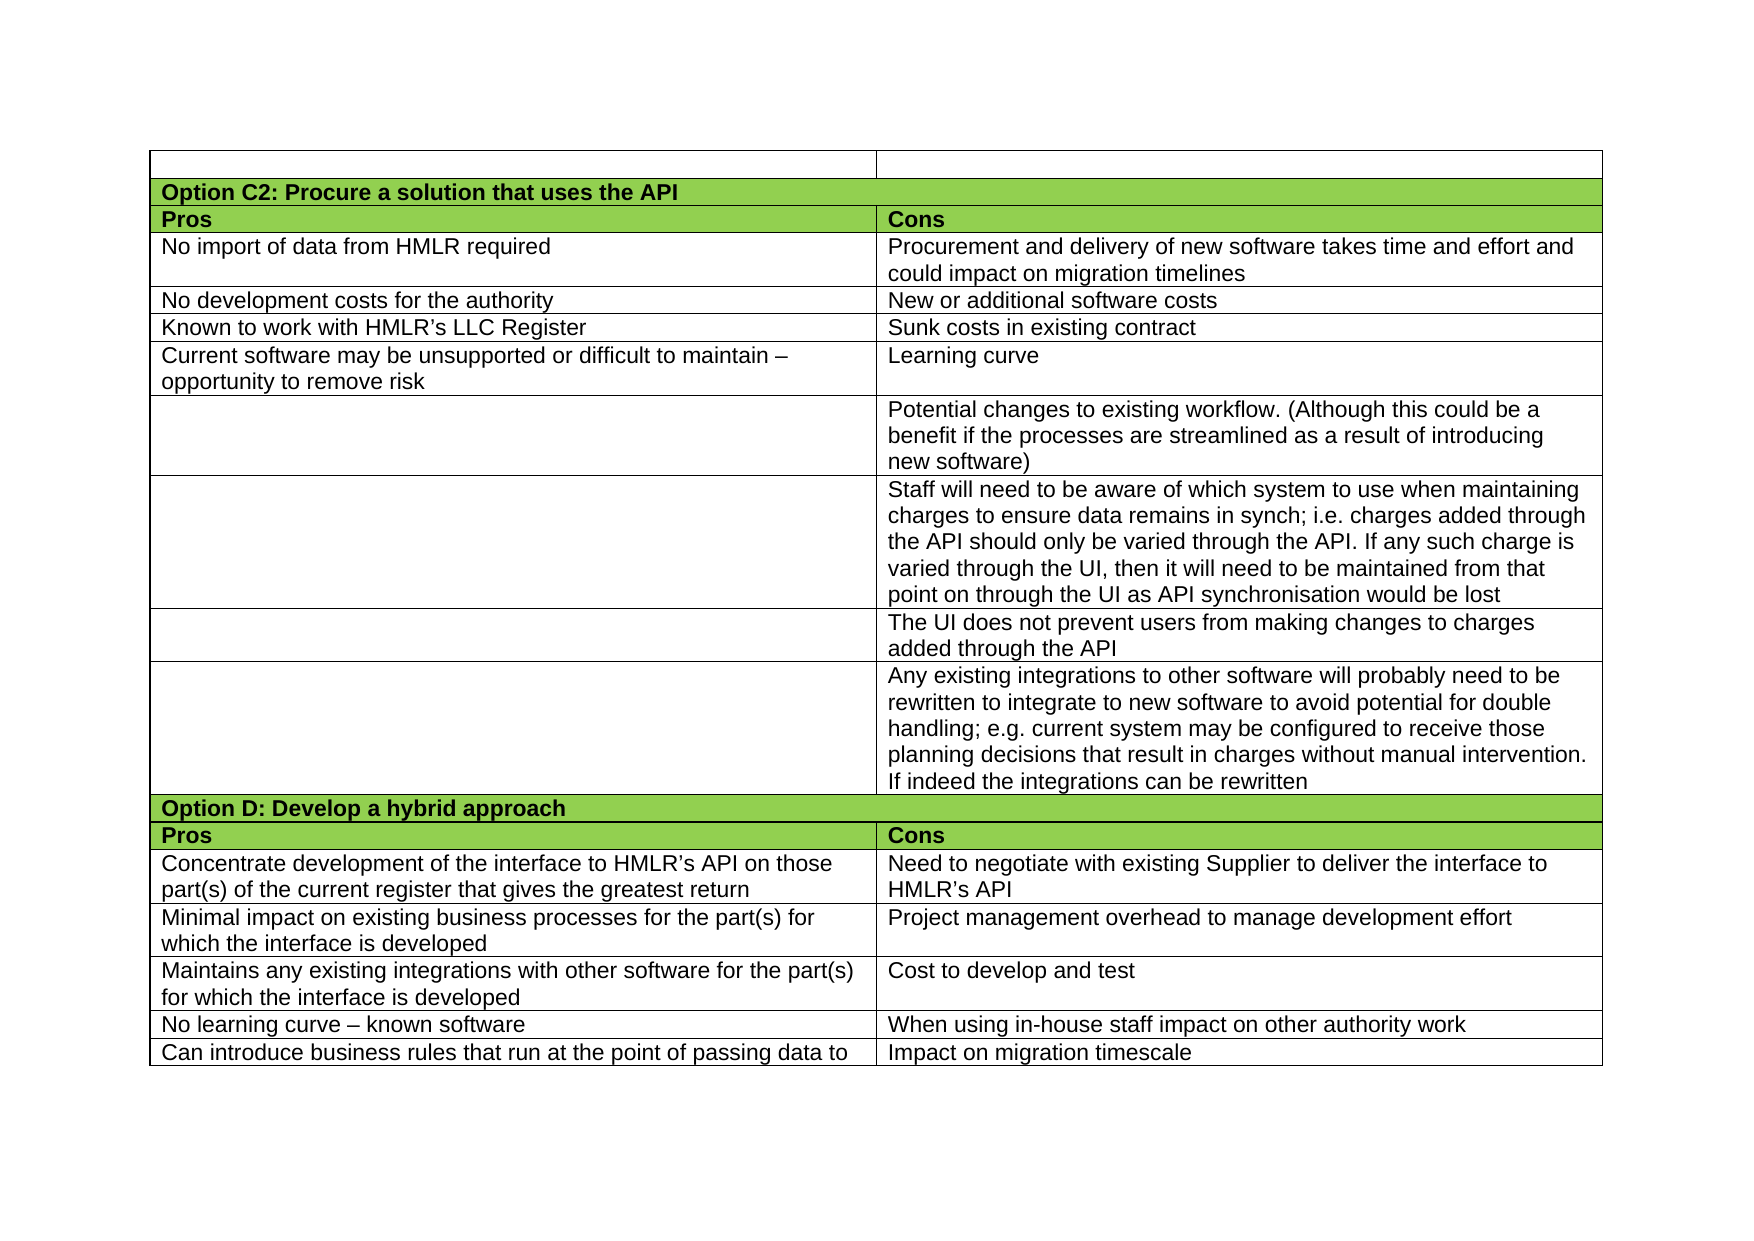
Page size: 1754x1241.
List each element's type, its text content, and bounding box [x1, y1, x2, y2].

table_cell Cost to develop and test [877, 957, 1602, 1010]
table_cell Pros [151, 206, 876, 232]
table_cell Sunk costs in existing contract [877, 314, 1602, 341]
table_cell No learning curve – known software [151, 1011, 876, 1037]
table_cell Project management overhead to manage development effort [877, 904, 1602, 956]
table_cell [151, 662, 876, 794]
table_cell [151, 609, 876, 661]
table_cell Pros [151, 823, 876, 849]
table_cell Cons [877, 823, 1602, 849]
table_cell The UI does not prevent users from making changes to charges added through the API [877, 609, 1602, 661]
table_cell When using in-house staff impact on other authority work [877, 1011, 1602, 1037]
table_cell Maintains any existing integrations with other software for the part(s) for which the interface is developed [151, 957, 876, 1010]
table_cell [877, 151, 1602, 177]
table_cell Minimal impact on existing business processes for the part(s) for which the interface is developed [151, 904, 876, 956]
table_cell No import of data from HMLR required [151, 233, 876, 286]
table_cell New or additional software costs [877, 287, 1602, 313]
table_cell Need to negotiate with existing Supplier to deliver the interface to HMLR’s API [877, 850, 1602, 902]
table_cell Option D: Develop a hybrid approach [151, 795, 1602, 821]
table_cell Current software may be unsupported or difficult to maintain – opportunity to remove risk [151, 342, 876, 394]
table_cell Potential changes to existing workflow. (Although this could be a benefit if the processes are streamlined as a result of introducing new software) [877, 396, 1602, 474]
table_cell [151, 476, 876, 607]
table_cell No development costs for the authority [151, 287, 876, 313]
table_cell Cons [877, 206, 1602, 232]
table_cell Can introduce business rules that run at the point of passing data to [151, 1039, 876, 1065]
table_cell Any existing integrations to other software will probably need to be rewritten to integrate to new software to avoid potential for double handling; e.g. current system may be configured to receive those planning decisions that result in charges without manual intervention. If indeed the integrations can be rewritten [877, 662, 1602, 794]
table_cell Staff will need to be aware of which system to use when maintaining charges to ensure data remains in synch; i.e. charges added through the API should only be varied through the API. If any such charge is varied through the UI, then it will need to be maintained from that point on through the UI as API synchronisation would be lost [877, 476, 1602, 607]
table_cell [151, 151, 876, 177]
table_cell Known to work with HMLR’s LLC Register [151, 314, 876, 341]
table_cell Option C2: Procure a solution that uses the API [151, 179, 1602, 205]
table_cell Learning curve [877, 342, 1602, 394]
table_cell Procurement and delivery of new software takes time and effort and could impact on migration timelines [877, 233, 1602, 286]
table_cell Concentrate development of the interface to HMLR’s API on those part(s) of the current register that gives the greatest return [151, 850, 876, 902]
table_cell Impact on migration timescale [877, 1039, 1602, 1065]
table_cell [151, 396, 876, 474]
